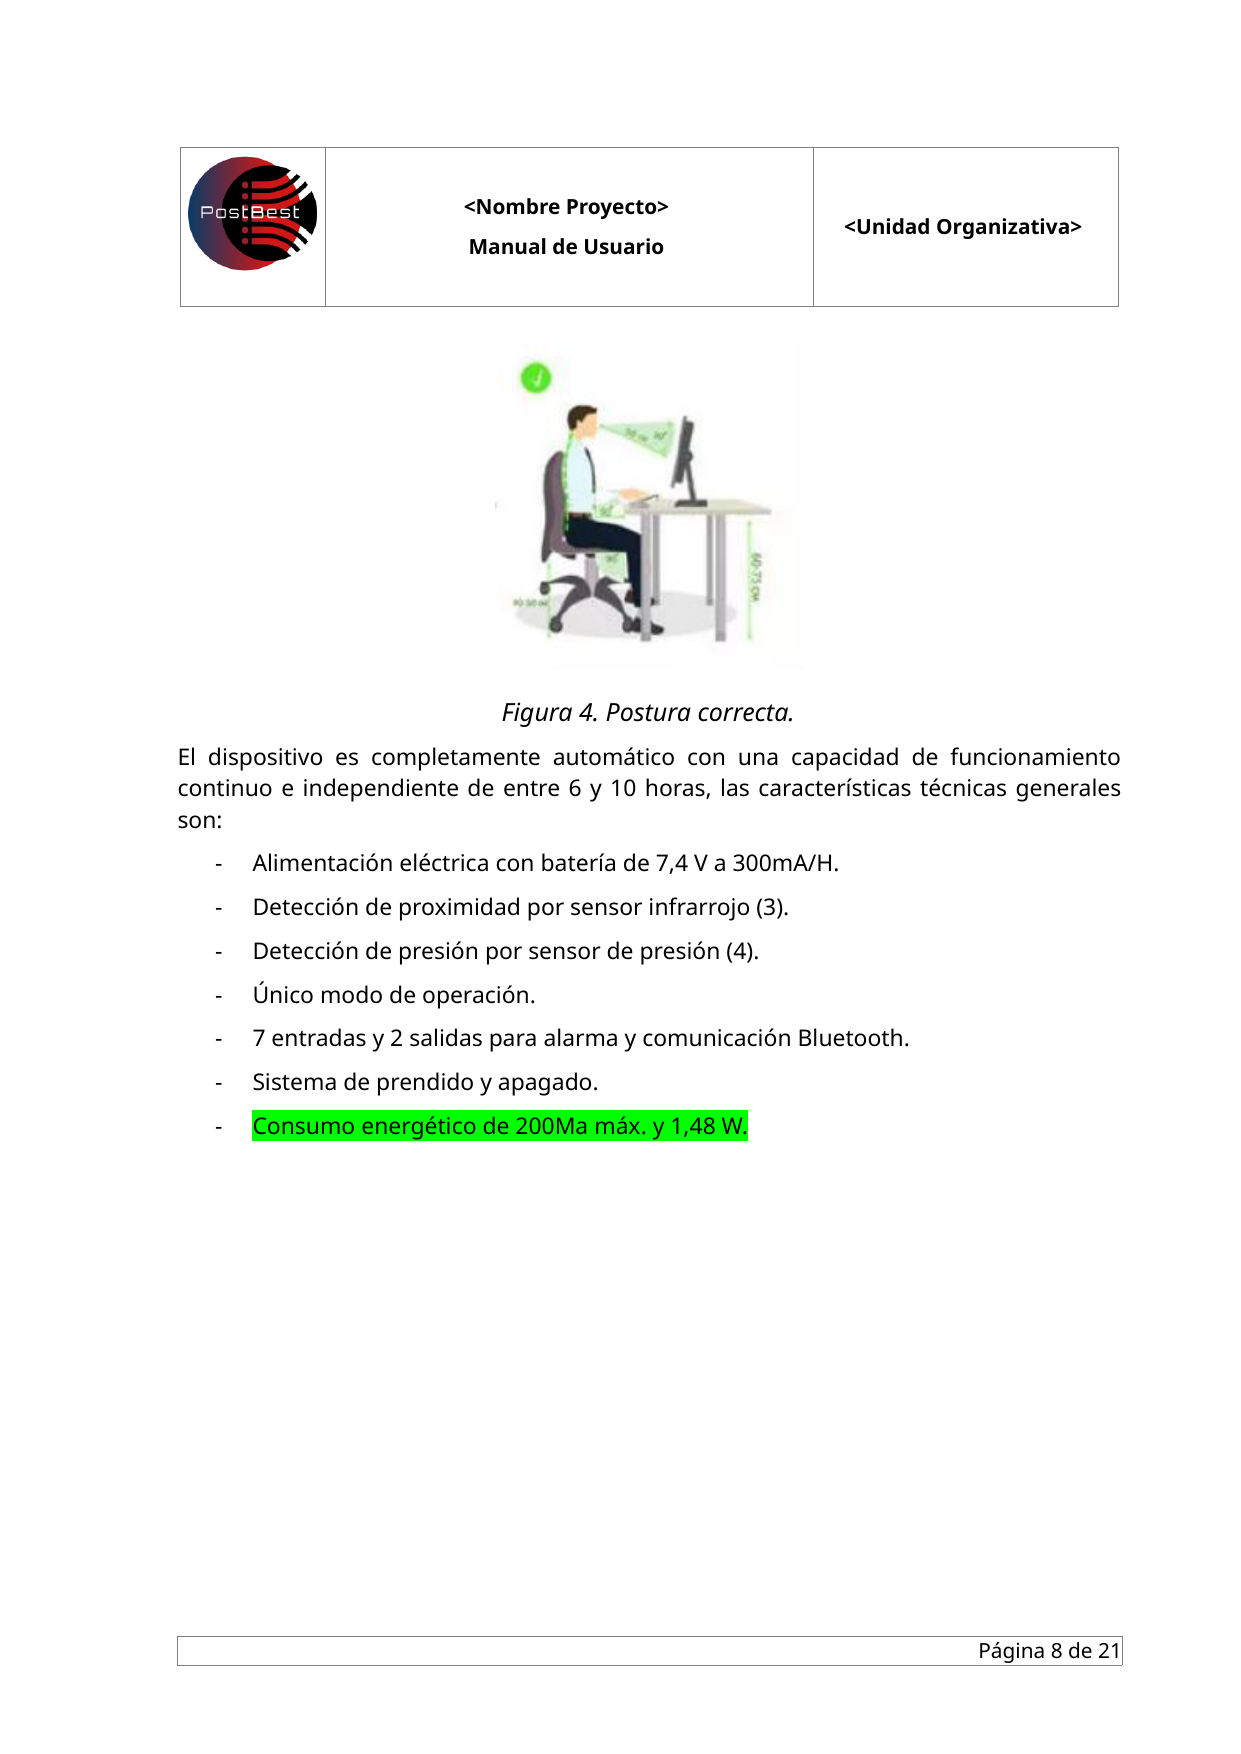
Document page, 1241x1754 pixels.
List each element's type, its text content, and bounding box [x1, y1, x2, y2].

text Figura 4. Postura correcta. [177, 694, 1122, 729]
text El dispositivo es completamente automático con una capacidad de funcionamiento continuo e independiente de entre 6 y 10 horas, las características técnicas generales son: [177, 741, 1122, 835]
list Detección de presión por sensor de presión (4). [215, 935, 1122, 966]
list Único modo de operación. [215, 979, 1122, 1010]
list Consumo energético de 200Ma máx. y 1,48 W. [215, 1110, 1122, 1141]
list 7 entradas y 2 salidas para alarma y comunicación Bluetooth. [215, 1022, 1122, 1054]
list Detección de proximidad por sensor infrarrojo (3). [215, 891, 1122, 922]
list Sistema de prendido y apagado. [215, 1066, 1122, 1097]
list Alimentación eléctrica con batería de 7,4 V a 300mA/H. [215, 847, 1122, 879]
